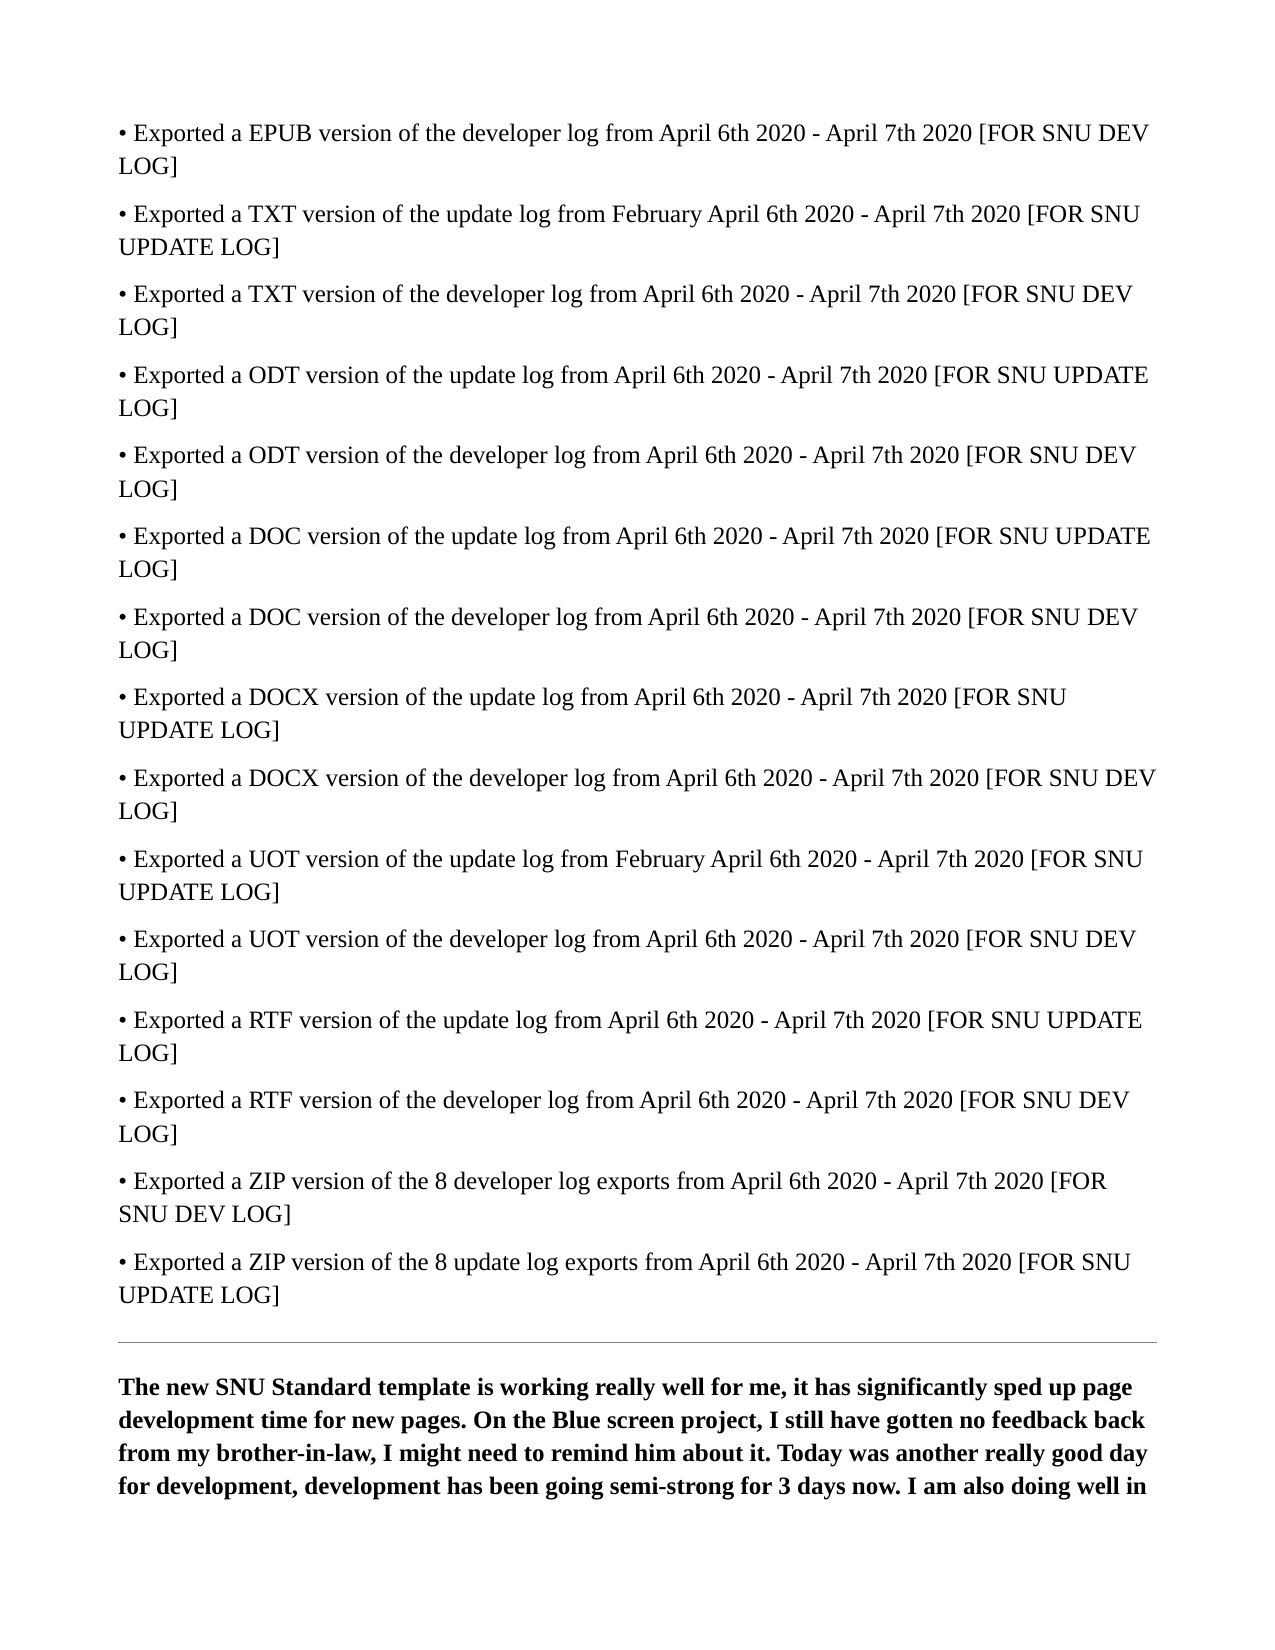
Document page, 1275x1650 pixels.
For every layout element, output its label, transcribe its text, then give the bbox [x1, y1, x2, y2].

text • Exported a ZIP version of the 8 update log exports from April 6th 2020 - April 7th 2020 [FOR SNU UPDATE LOG] [118, 1247, 1157, 1309]
text • Exported a ODT version of the developer log from April 6th 2020 - April 7th 2020 [FOR SNU DEV LOG] [118, 441, 1157, 502]
text • Exported a TXT version of the developer log from April 6th 2020 - April 7th 2020 [FOR SNU DEV LOG] [118, 279, 1157, 341]
text • Exported a ZIP version of the 8 developer log exports from April 6th 2020 - April 7th 2020 [FOR SNU DEV LOG] [118, 1166, 1157, 1228]
text • Exported a DOCX version of the developer log from April 6th 2020 - April 7th 2020 [FOR SNU DEV LOG] [118, 763, 1157, 825]
text • Exported a ODT version of the update log from April 6th 2020 - April 7th 2020 [FOR SNU UPDATE LOG] [118, 360, 1157, 422]
text • Exported a EPUB version of the developer log from April 6th 2020 - April 7th 2020 [FOR SNU DEV LOG] [118, 118, 1157, 180]
text • Exported a TXT version of the update log from February April 6th 2020 - April 7th 2020 [FOR SNU UPDATE LOG] [118, 199, 1157, 261]
text • Exported a UOT version of the developer log from April 6th 2020 - April 7th 2020 [FOR SNU DEV LOG] [118, 924, 1157, 986]
text • Exported a RTF version of the developer log from April 6th 2020 - April 7th 2020 [FOR SNU DEV LOG] [118, 1086, 1157, 1147]
text • Exported a UOT version of the update log from February April 6th 2020 - April 7th 2020 [FOR SNU UPDATE LOG] [118, 844, 1157, 906]
text • Exported a RTF version of the update log from April 6th 2020 - April 7th 2020 [FOR SNU UPDATE LOG] [118, 1005, 1157, 1067]
text • Exported a DOC version of the developer log from April 6th 2020 - April 7th 2020 [FOR SNU DEV LOG] [118, 602, 1157, 664]
text The new SNU Standard template is working really well for me, it has significantly sped up page development time for new pages. On the Blue screen project, I still have gotten no feedback back from my brother-in-law, I might need to remind him about it. Today was another really good day for development, development has been going semi-strong for 3 days now. I am also doing well in [118, 1372, 1157, 1499]
text • Exported a DOCX version of the update log from April 6th 2020 - April 7th 2020 [FOR SNU UPDATE LOG] [118, 682, 1157, 744]
text • Exported a DOC version of the update log from April 6th 2020 - April 7th 2020 [FOR SNU UPDATE LOG] [118, 521, 1157, 583]
